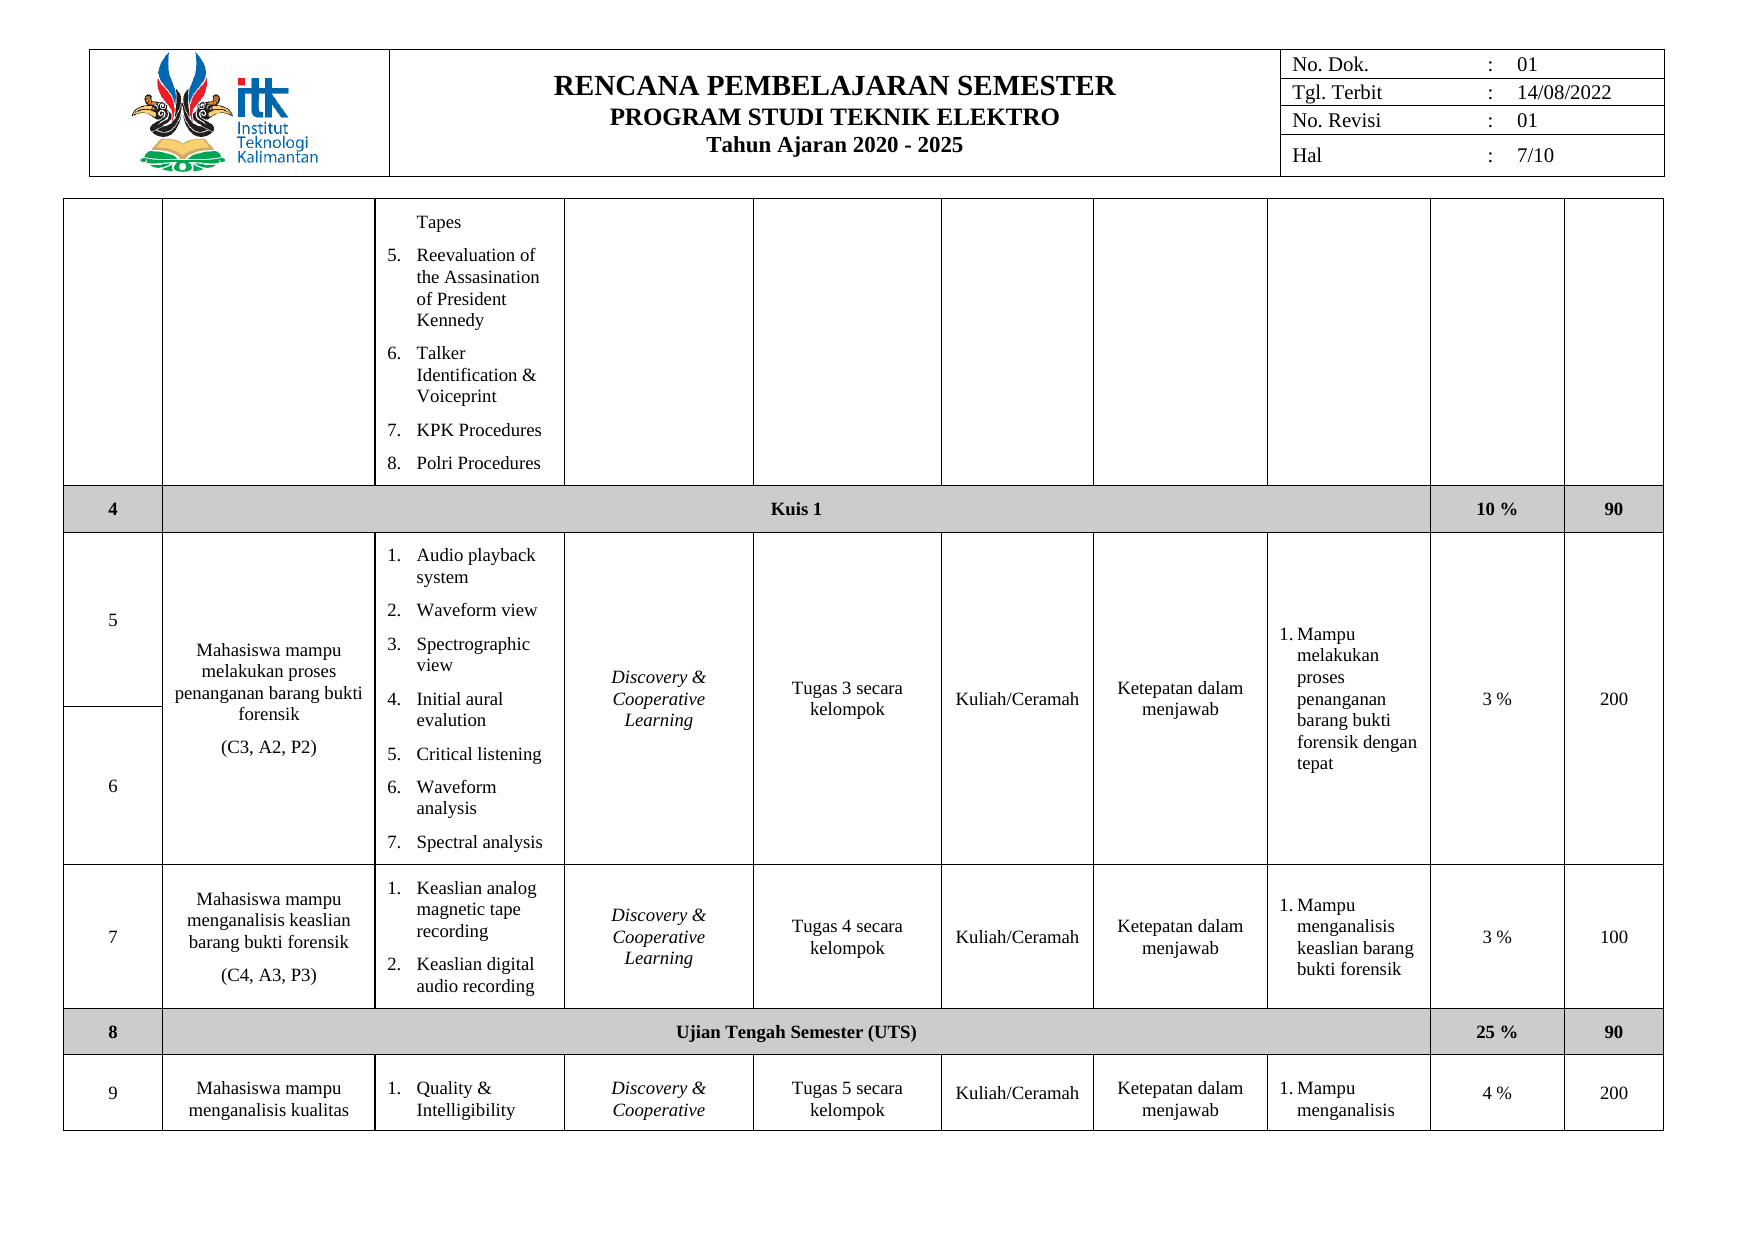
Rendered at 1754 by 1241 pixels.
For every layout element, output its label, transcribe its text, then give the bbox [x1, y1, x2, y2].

table_cell Keaslian analog magnetic tape recording Keaslian digital audio recording [376, 865, 564, 1008]
table_cell Kuis 1 [163, 486, 1430, 532]
table_cell 90 [1565, 1009, 1663, 1054]
table_cell Ketepatan dalam menjawab [1094, 865, 1267, 1008]
table_cell [64, 199, 162, 485]
table_cell 3 % [1431, 865, 1564, 1008]
table_cell Ketepatan dalam menjawab [1094, 533, 1267, 864]
table_cell 200 [1565, 533, 1663, 864]
table_cell Discovery & Cooperative Learning [565, 533, 753, 864]
table_cell 4 [64, 486, 162, 532]
table_cell Discovery & Cooperative [565, 1055, 753, 1130]
table_cell [1268, 199, 1430, 485]
table_cell Discovery & Cooperative Learning [565, 865, 753, 1008]
table_cell 5 [64, 533, 162, 706]
table_cell Kuliah/Ceramah [942, 533, 1093, 864]
table_cell Tugas 5 secara kelompok [754, 1055, 941, 1130]
table_cell 9 [64, 1055, 162, 1130]
table_cell 8 [64, 1009, 162, 1054]
table_cell Tugas 4 secara kelompok [754, 865, 941, 1008]
table_cell Ketepatan dalam menjawab [1094, 1055, 1267, 1130]
table_cell Mampu melakukan proses penanganan barang bukti forensik dengan tepat [1268, 533, 1430, 864]
table_cell [942, 199, 1093, 485]
table_cell Mahasiswa mampu melakukan proses penanganan barang bukti forensik (C3, A2, P2) [163, 533, 374, 864]
table_cell 200 [1565, 1055, 1663, 1130]
table_cell Ujian Tengah Semester (UTS) [163, 1009, 1430, 1054]
table_cell 7 [64, 865, 162, 1008]
table_cell Kuliah/Ceramah [942, 1055, 1093, 1130]
picture [127, 50, 322, 176]
table_cell [1565, 199, 1663, 485]
table_cell 6 [64, 707, 162, 864]
table_cell Audio playback system Waveform view Spectrographic view Initial aural evalution Critical listening Waveform analysis Spectral analysis [376, 533, 564, 864]
table_cell Tugas 3 secara kelompok [754, 533, 941, 864]
table_cell [163, 199, 374, 485]
table_cell Quality & Intelligibility Filtering & equalization Gain compression & expansion Teknik-teknik terbaru [376, 1055, 564, 1130]
table_cell Mampu menganalisis keaslian barang bukti forensik [1268, 865, 1430, 1008]
table_cell Kuliah/Ceramah [942, 865, 1093, 1008]
table_cell Mampu menganalisis [1268, 1055, 1430, 1130]
table_cell 25 % [1431, 1009, 1564, 1054]
table_cell 3 % [1431, 533, 1564, 864]
table_cell 100 [1565, 865, 1663, 1008]
table_cell Mahasiswa mampu menganalisis kualitas [163, 1055, 374, 1130]
table_cell Mahasiswa mampu menganalisis keaslian barang bukti forensik (C4, A3, P3) [163, 865, 374, 1008]
table_cell [754, 199, 941, 485]
table_cell 10 % [1431, 486, 1564, 532]
table_cell [1431, 199, 1564, 485]
table_cell [1094, 199, 1267, 485]
table_cell McKeever Case McMillan Case FBI Procedures The Watergate Tapes Reevaluation of the Assasination of President Kennedy Talker Identification & Voiceprint KPK Procedures Polri Procedures [376, 199, 564, 485]
table_cell 90 [1565, 486, 1663, 532]
table_cell [565, 199, 753, 485]
table_cell 4 % [1431, 1055, 1564, 1130]
